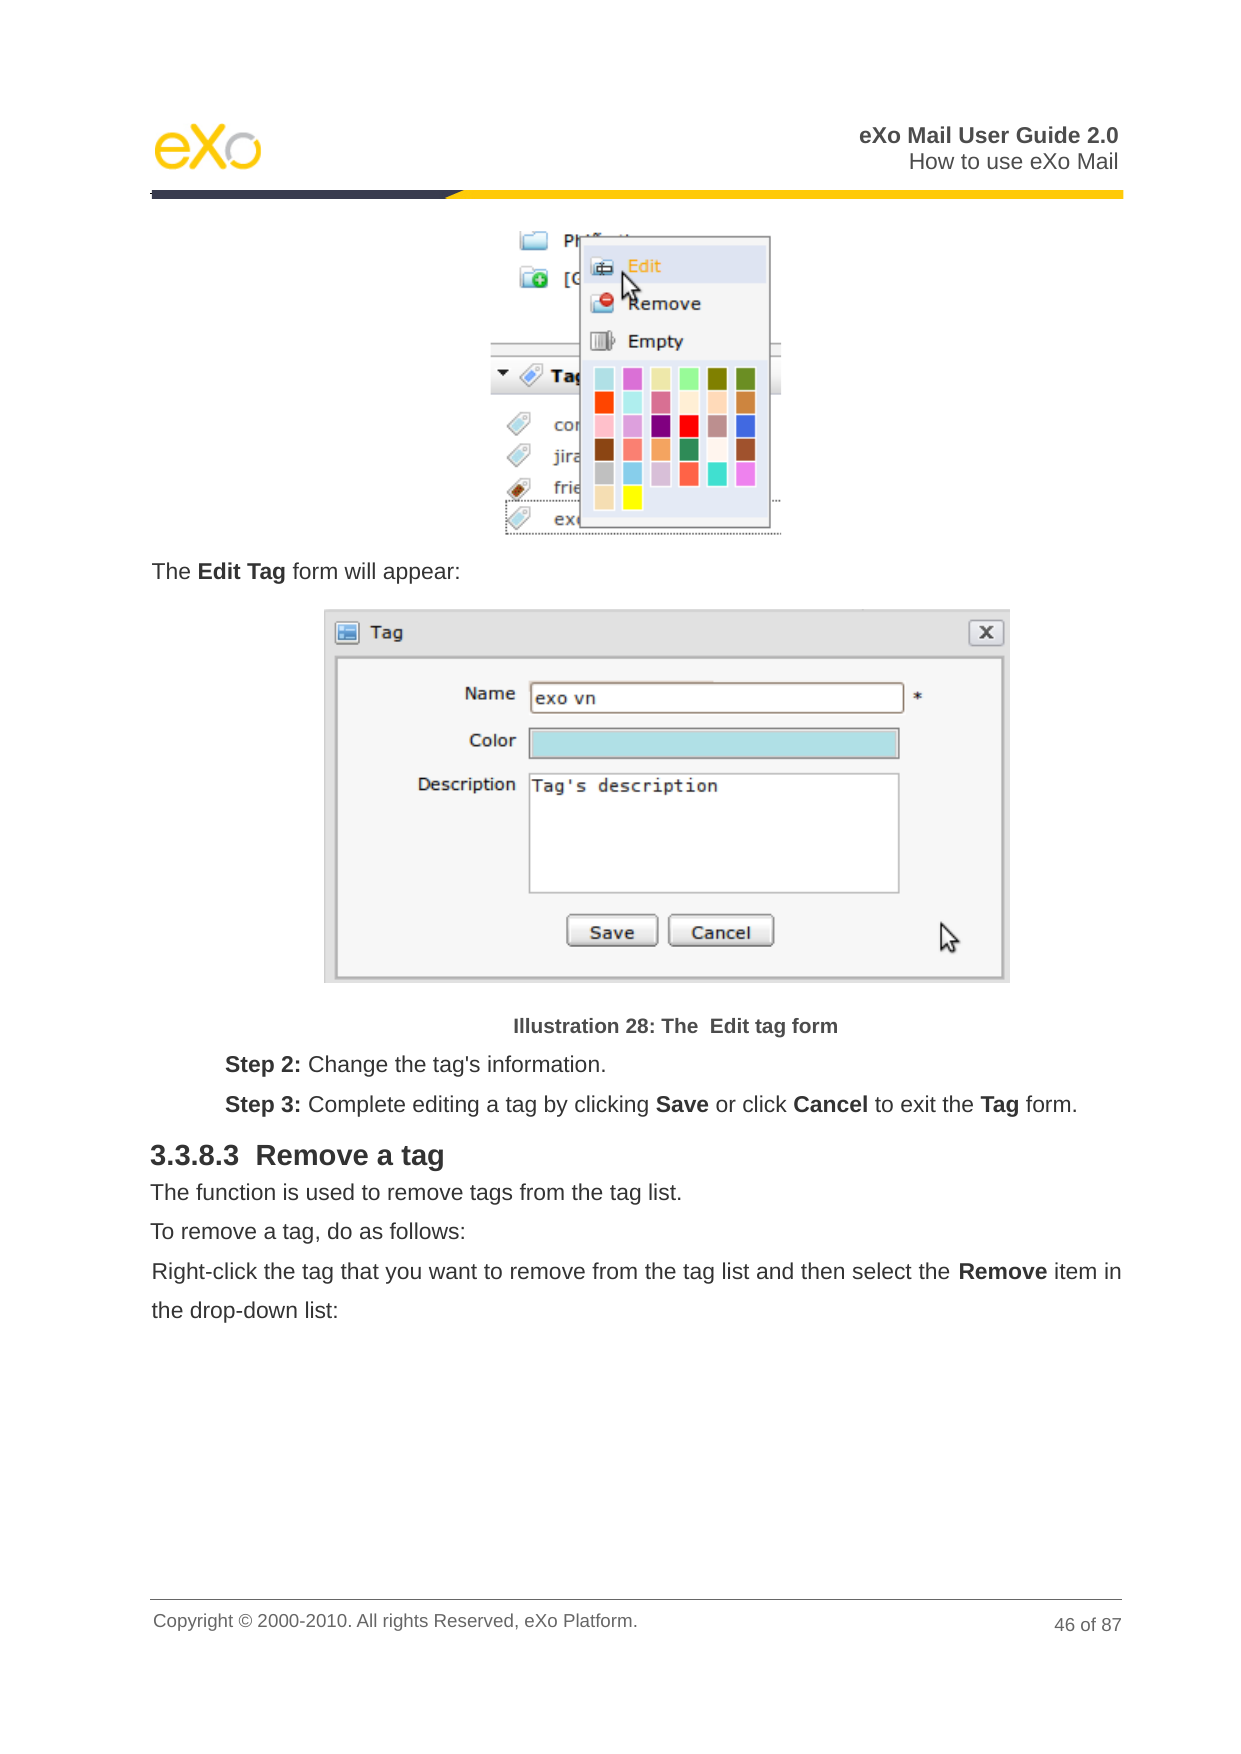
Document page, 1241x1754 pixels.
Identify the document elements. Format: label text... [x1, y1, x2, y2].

text The function is used to remove tags from the tag list. [150, 1179, 1122, 1205]
subtitle Remove a tag [150, 1138, 1122, 1171]
list Step 3: Complete editing a tag by clicking Save or click Cancel to exit the Tag form. [187, 1091, 1122, 1117]
picture [324, 609, 1010, 983]
list The Edit Tag form will appear: [114, 223, 1122, 584]
picture [490, 231, 782, 538]
text To remove a tag, do as follows: [150, 1218, 1122, 1244]
list Step 2: Change the tag's information. [187, 605, 1122, 1077]
list Right-click the tag that you want to remove from the tag list and then select the Remove item in the drop-down list: [114, 1258, 1122, 1323]
picture [155, 123, 262, 170]
picture [151, 190, 1124, 199]
list Illustration 28: The Edit tag form [324, 684, 1027, 1038]
